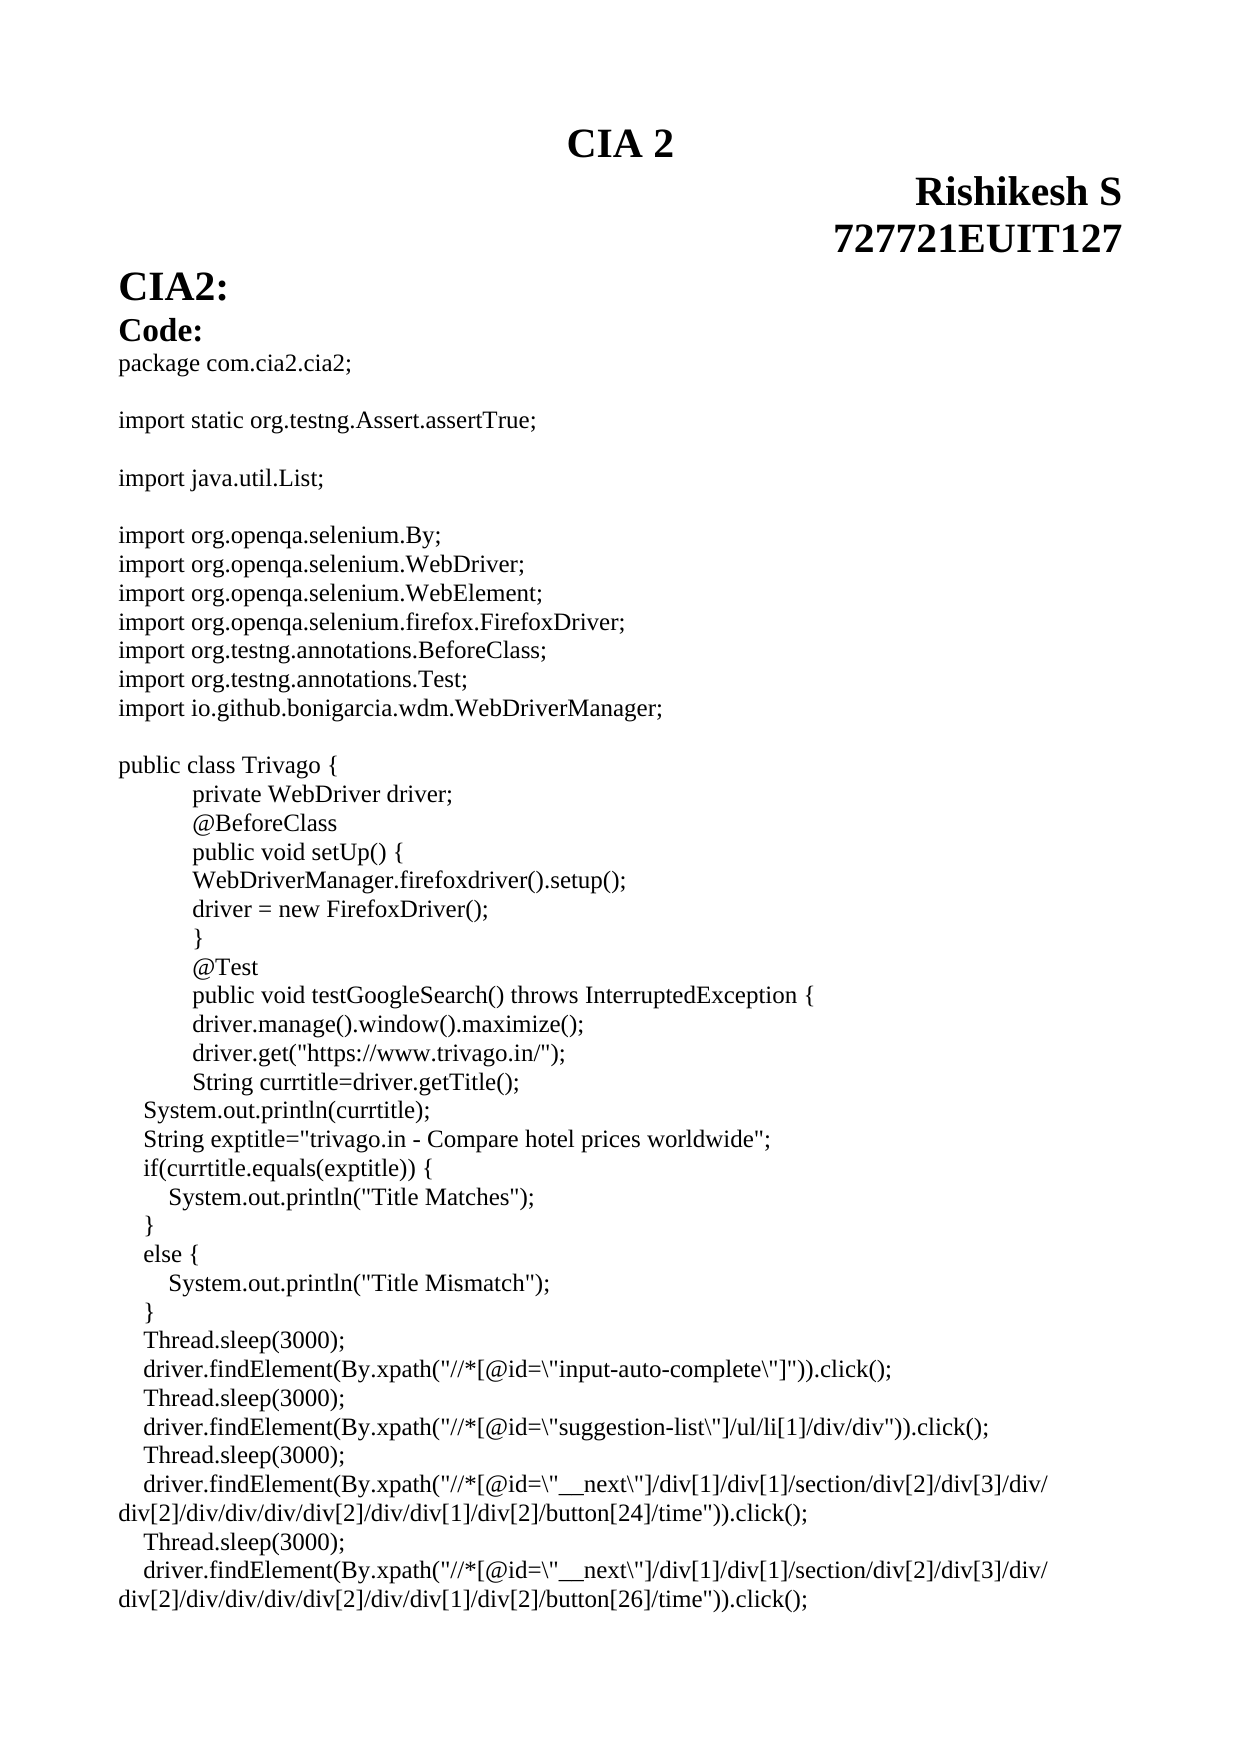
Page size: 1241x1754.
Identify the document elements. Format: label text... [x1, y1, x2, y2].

text @BeforeClass [118, 808, 1122, 837]
text System.out.println("Title Matches"); [118, 1182, 1122, 1211]
text Thread.sleep(3000); [118, 1383, 1122, 1412]
text WebDriverManager.firefoxdriver().setup(); [118, 866, 1122, 894]
text CIA 2 [118, 118, 1122, 166]
text package com.cia2.cia2; [118, 348, 1122, 377]
text import org.testng.annotations.Test; [118, 664, 1122, 693]
text System.out.println("Title Mismatch"); [118, 1268, 1122, 1297]
text public class Trivago { [118, 751, 1122, 779]
text 727721EUIT127 [118, 214, 1122, 262]
text driver.findElement(By.xpath("//*[@id=\"input-auto-complete\"]")).click(); [118, 1354, 1122, 1383]
text Code: [118, 310, 1122, 348]
text String currtitle=driver.getTitle(); [118, 1067, 1122, 1096]
text } [118, 1211, 1122, 1239]
text System.out.println(currtitle); [118, 1096, 1122, 1124]
text public void setUp() { [118, 837, 1122, 866]
text driver.findElement(By.xpath("//*[@id=\"suggestion-list\"]/ul/li[1]/div/div")).click(); [118, 1412, 1122, 1441]
text import static org.testng.Assert.assertTrue; [118, 406, 1122, 434]
text private WebDriver driver; [118, 779, 1122, 808]
text CIA2: [118, 262, 1122, 310]
text } [118, 1297, 1122, 1326]
text @Test [118, 952, 1122, 981]
text else { [118, 1239, 1122, 1268]
text public void testGoogleSearch() throws InterruptedException { [118, 981, 1122, 1009]
text import org.openqa.selenium.firefox.FirefoxDriver; [118, 607, 1122, 636]
text if(currtitle.equals(exptitle)) { [118, 1153, 1122, 1182]
text import io.github.bonigarcia.wdm.WebDriverManager; [118, 693, 1122, 722]
text } [118, 923, 1122, 952]
text import org.openqa.selenium.By; [118, 521, 1122, 549]
text import org.testng.annotations.BeforeClass; [118, 636, 1122, 664]
text driver.findElement(By.xpath("//*[@id=\"__next\"]/div[1]/div[1]/section/div[2]/div[3]/div/div[2]/div/div/div/div[2]/div/div[1]/div[2]/button[26]/time")).click(); [118, 1556, 1122, 1613]
text Thread.sleep(3000); [118, 1527, 1122, 1556]
text import org.openqa.selenium.WebDriver; [118, 549, 1122, 578]
text Thread.sleep(3000); [118, 1441, 1122, 1469]
text driver.get("https://www.trivago.in/"); [118, 1038, 1122, 1067]
text String exptitle="trivago.in - Compare hotel prices worldwide"; [118, 1124, 1122, 1153]
text Rishikesh S [118, 166, 1122, 214]
text driver.manage().window().maximize(); [118, 1009, 1122, 1038]
text driver.findElement(By.xpath("//*[@id=\"__next\"]/div[1]/div[1]/section/div[2]/div[3]/div/div[2]/div/div/div/div[2]/div/div[1]/div[2]/button[24]/time")).click(); [118, 1469, 1122, 1527]
text Thread.sleep(3000); [118, 1326, 1122, 1354]
text import org.openqa.selenium.WebElement; [118, 578, 1122, 607]
text driver = new FirefoxDriver(); [118, 894, 1122, 923]
text import java.util.List; [118, 463, 1122, 492]
